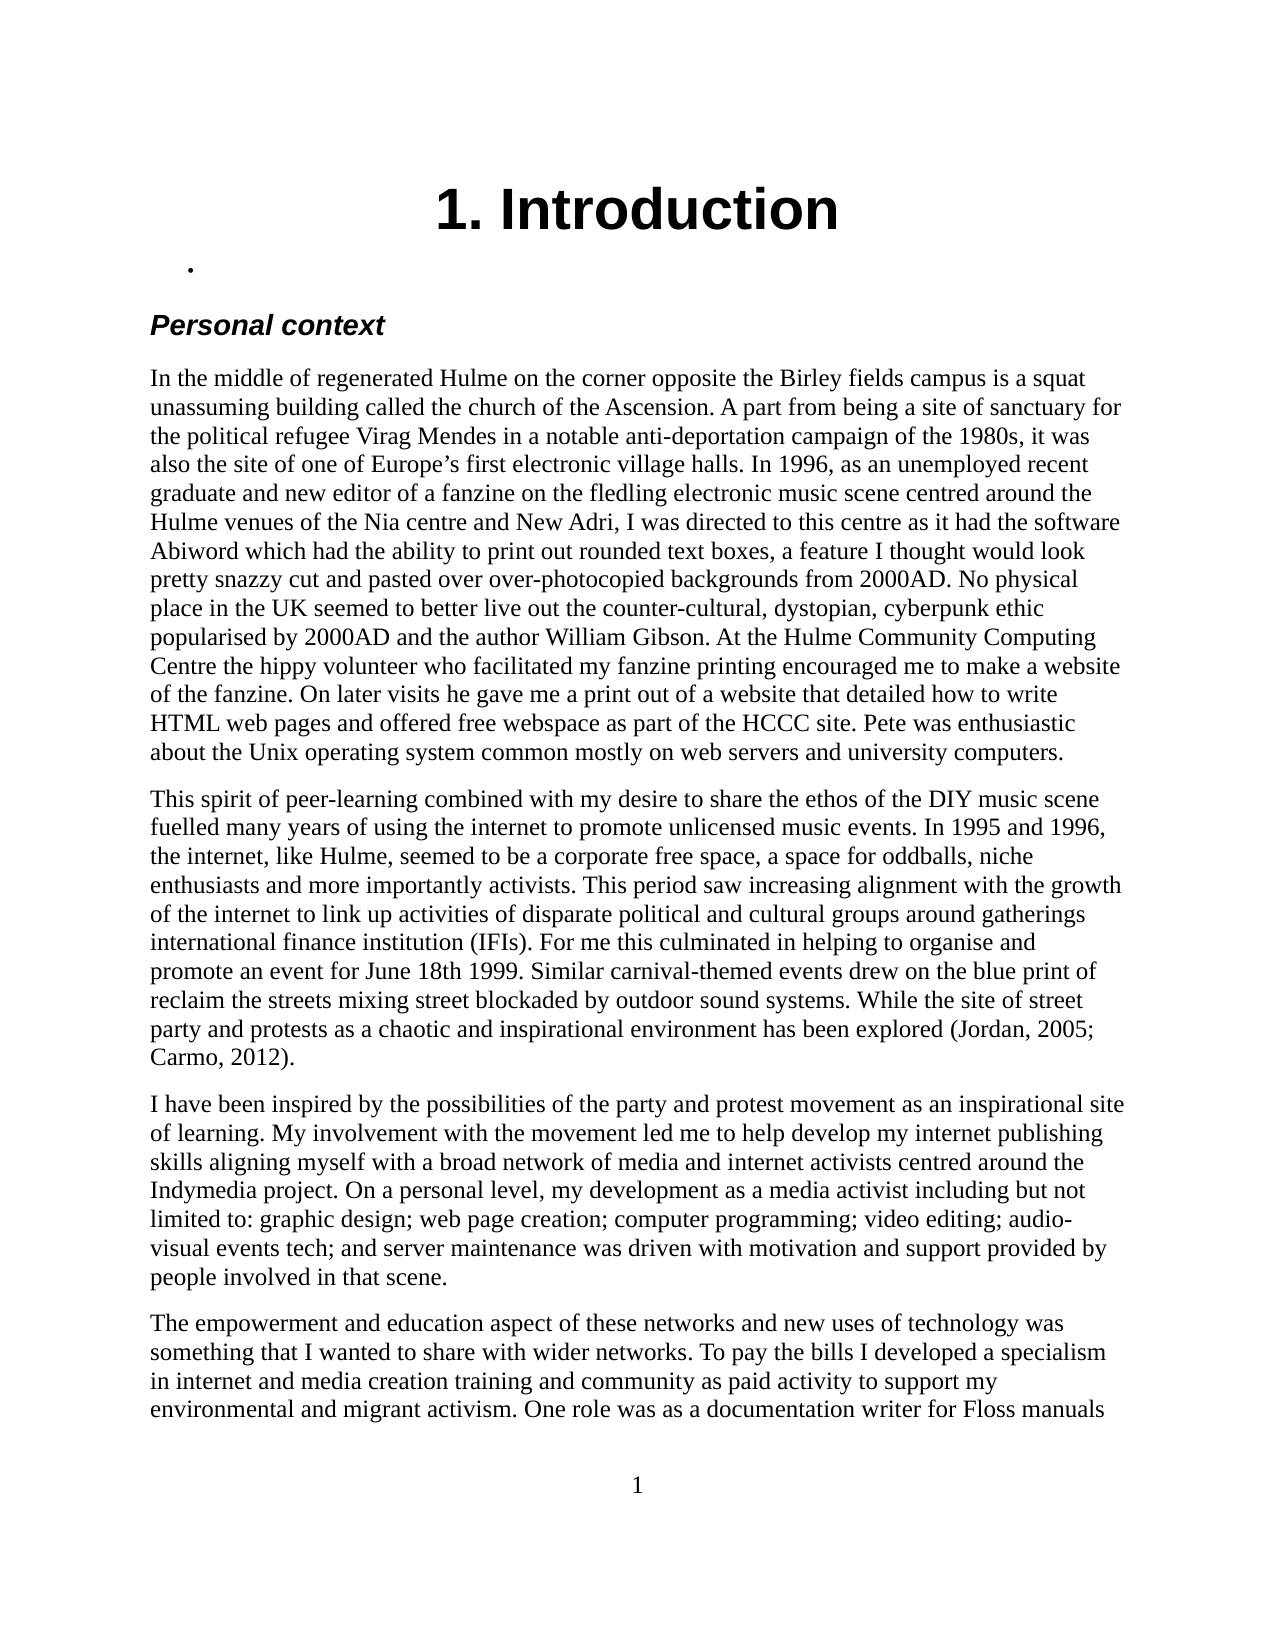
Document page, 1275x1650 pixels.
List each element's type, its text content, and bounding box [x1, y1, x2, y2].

text This spirit of peer-learning combined with my desire to share the ethos of the DIY music scene fuelled many years of using the internet to promote unlicensed music events. In 1995 and 1996, the internet, like Hulme, seemed to be a corporate free space, a space for oddballs, niche enthusiasts and more importantly activists. This period saw increasing alignment with the growth of the internet to link up activities of disparate political and cultural groups around gatherings international finance institution (IFIs). For me this culminated in helping to organise and promote an event for June 18th 1999. Similar carnival-themed events drew on the blue print of reclaim the streets mixing street blockaded by outdoor sound systems. While the site of street party and protests as a chaotic and inspirational environment has been explored (Jordan, 2005; Carmo, 2012). [150, 784, 1125, 1071]
text The empowerment and education aspect of these networks and new uses of technology was something that I wanted to share with wider networks. To pay the bills I developed a specialism in internet and media creation training and community as paid activity to support my environmental and migrant activism. One role was as a documentation writer for Floss manuals [150, 1308, 1125, 1423]
text I have been inspired by the possibilities of the party and protest movement as an inspirational site of learning. My involvement with the movement led me to help develop my internet publishing skills aligning myself with a broad network of media and internet activists centred around the Indymedia project. On a personal level, my development as a media activist including but not limited to: graphic design; web page creation; computer programming; video editing; audio-visual events tech; and server maintenance was driven with motivation and support provided by people involved in that scene. [150, 1089, 1125, 1290]
text In the middle of regenerated Hulme on the corner opposite the Birley fields campus is a squat unassuming building called the church of the Ascension. A part from being a site of sanctuary for the political refugee Virag Mendes in a notable anti-deportation campaign of the 1980s, it was also the site of one of Europe’s first electronic village halls. In 1996, as an unemployed recent graduate and new editor of a fanzine on the fledling electronic music scene centred around the Hulme venues of the Nia centre and New Adri, I was directed to this centre as it had the software Abiword which had the ability to print out rounded text boxes, a feature I thought would look pretty snazzy cut and pasted over over-photocopied backgrounds from 2000AD. No physical place in the UK seemed to better live out the counter-cultural, dystopian, cyberpunk ethic popularised by 2000AD and the author William Gibson. At the Hulme Community Computing Centre the hippy volunteer who facilitated my fanzine printing encouraged me to make a website of the fanzine. On later visits he gave me a print out of a website that detailed how to write HTML web pages and offered free webspace as part of the HCCC site. Pete was enthusiastic about the Unix operating system common mostly on web servers and university computers. [150, 363, 1125, 766]
title 1. Introduction [150, 175, 1125, 242]
subtitle Personal context [150, 308, 1125, 342]
